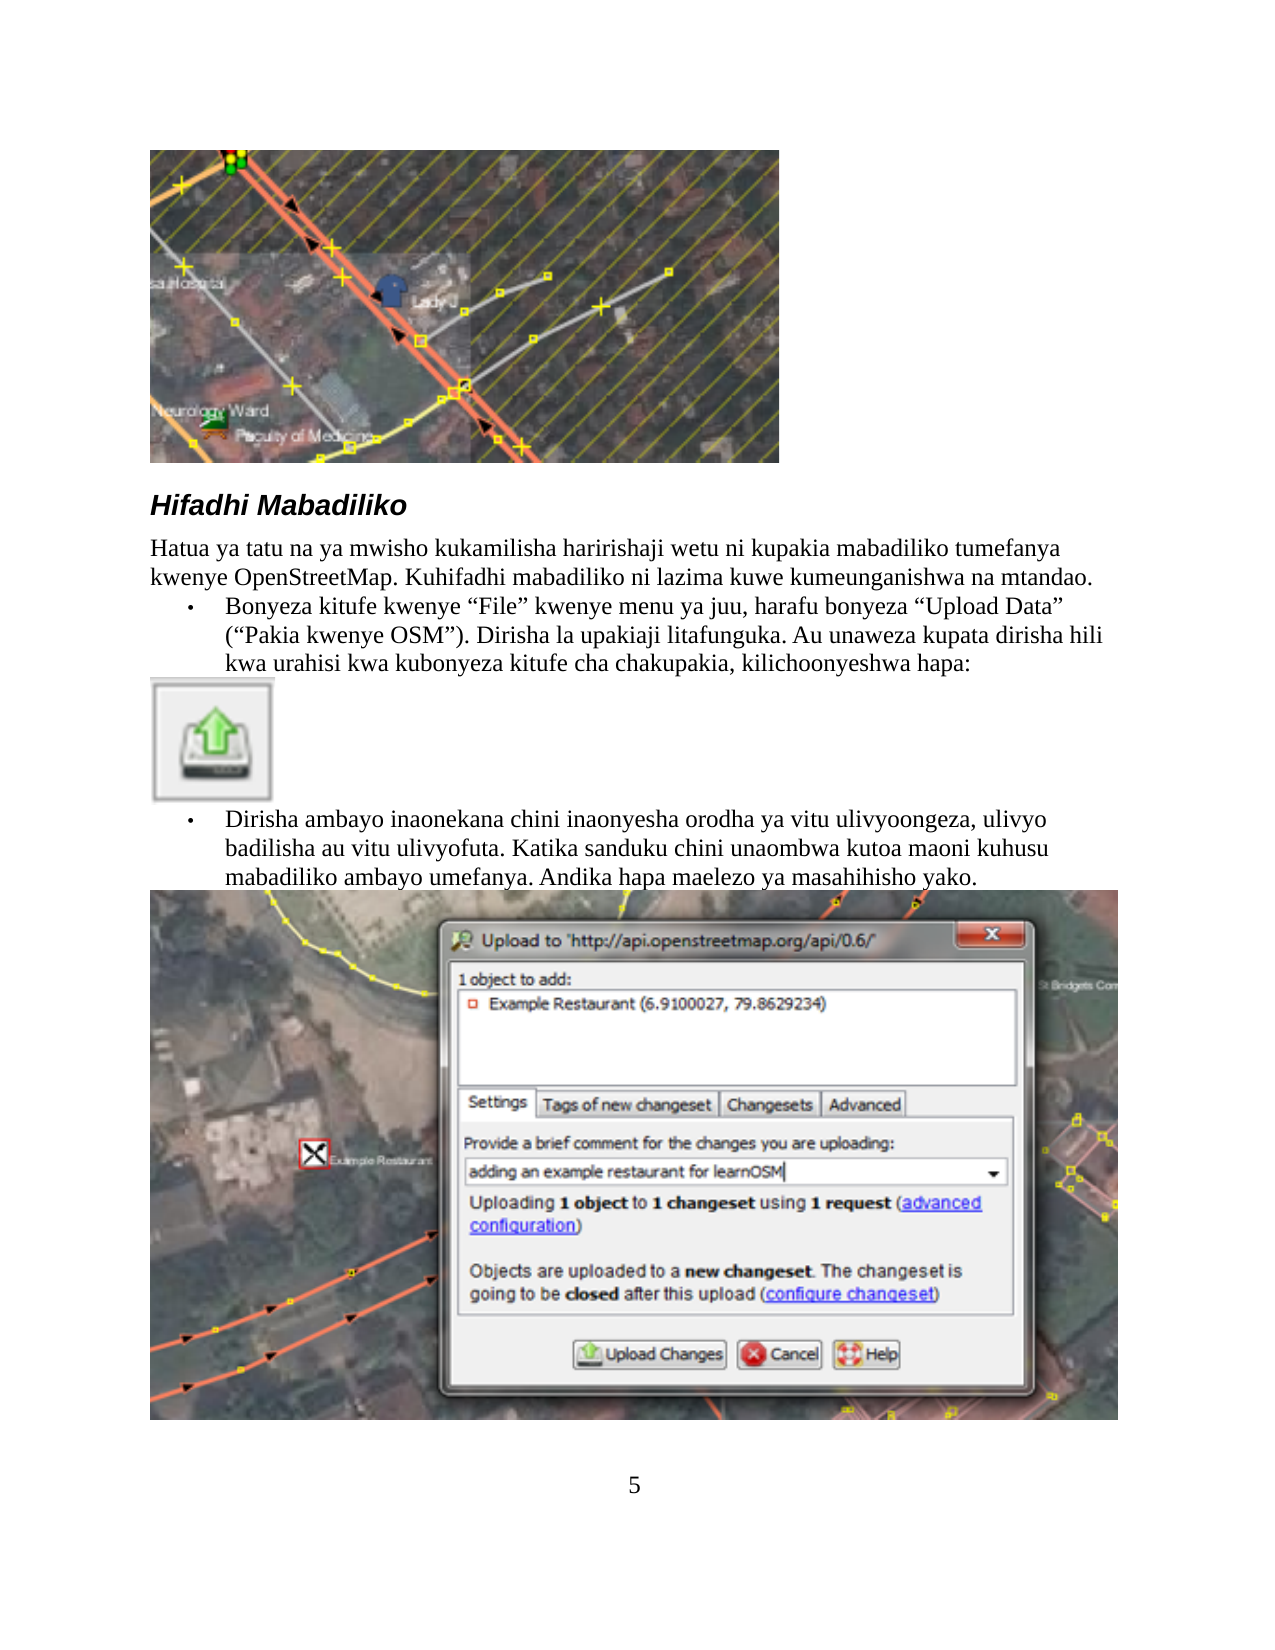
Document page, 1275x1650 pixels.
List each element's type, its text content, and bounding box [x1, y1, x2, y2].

picture [150, 890, 1118, 1420]
subtitle Hifadhi Mabadiliko [150, 487, 1125, 521]
text Hatua ya tatu na ya mwisho kukamilisha haririshaji wetu ni kupakia mabadiliko tumefanya kwenye OpenStreetMap. Kuhifadhi mabadiliko ni lazima kuwe kumeunganishwa na mtandao. [150, 533, 1125, 591]
list Bonyeza kitufe kwenye “File” kwenye menu ya juu, harafu bonyeza “Upload Data” (“Pakia kwenye OSM”). Dirisha la upakiaji litafunguka. Au unaweza kupata dirisha hili kwa urahisi kwa kubonyeza kitufe cha chakupakia, kilichoonyeshwa hapa: [187, 591, 1125, 677]
picture [150, 677, 275, 805]
list Dirisha ambayo inaonekana chini inaonyesha orodha ya vitu ulivyoongeza, ulivyo badilisha au vitu ulivyofuta. Katika sanduku chini unaombwa kutoa maoni kuhusu mabadiliko ambayo umefanya. Andika hapa maelezo ya masahihisho yako. [187, 804, 1125, 891]
picture [150, 150, 780, 463]
